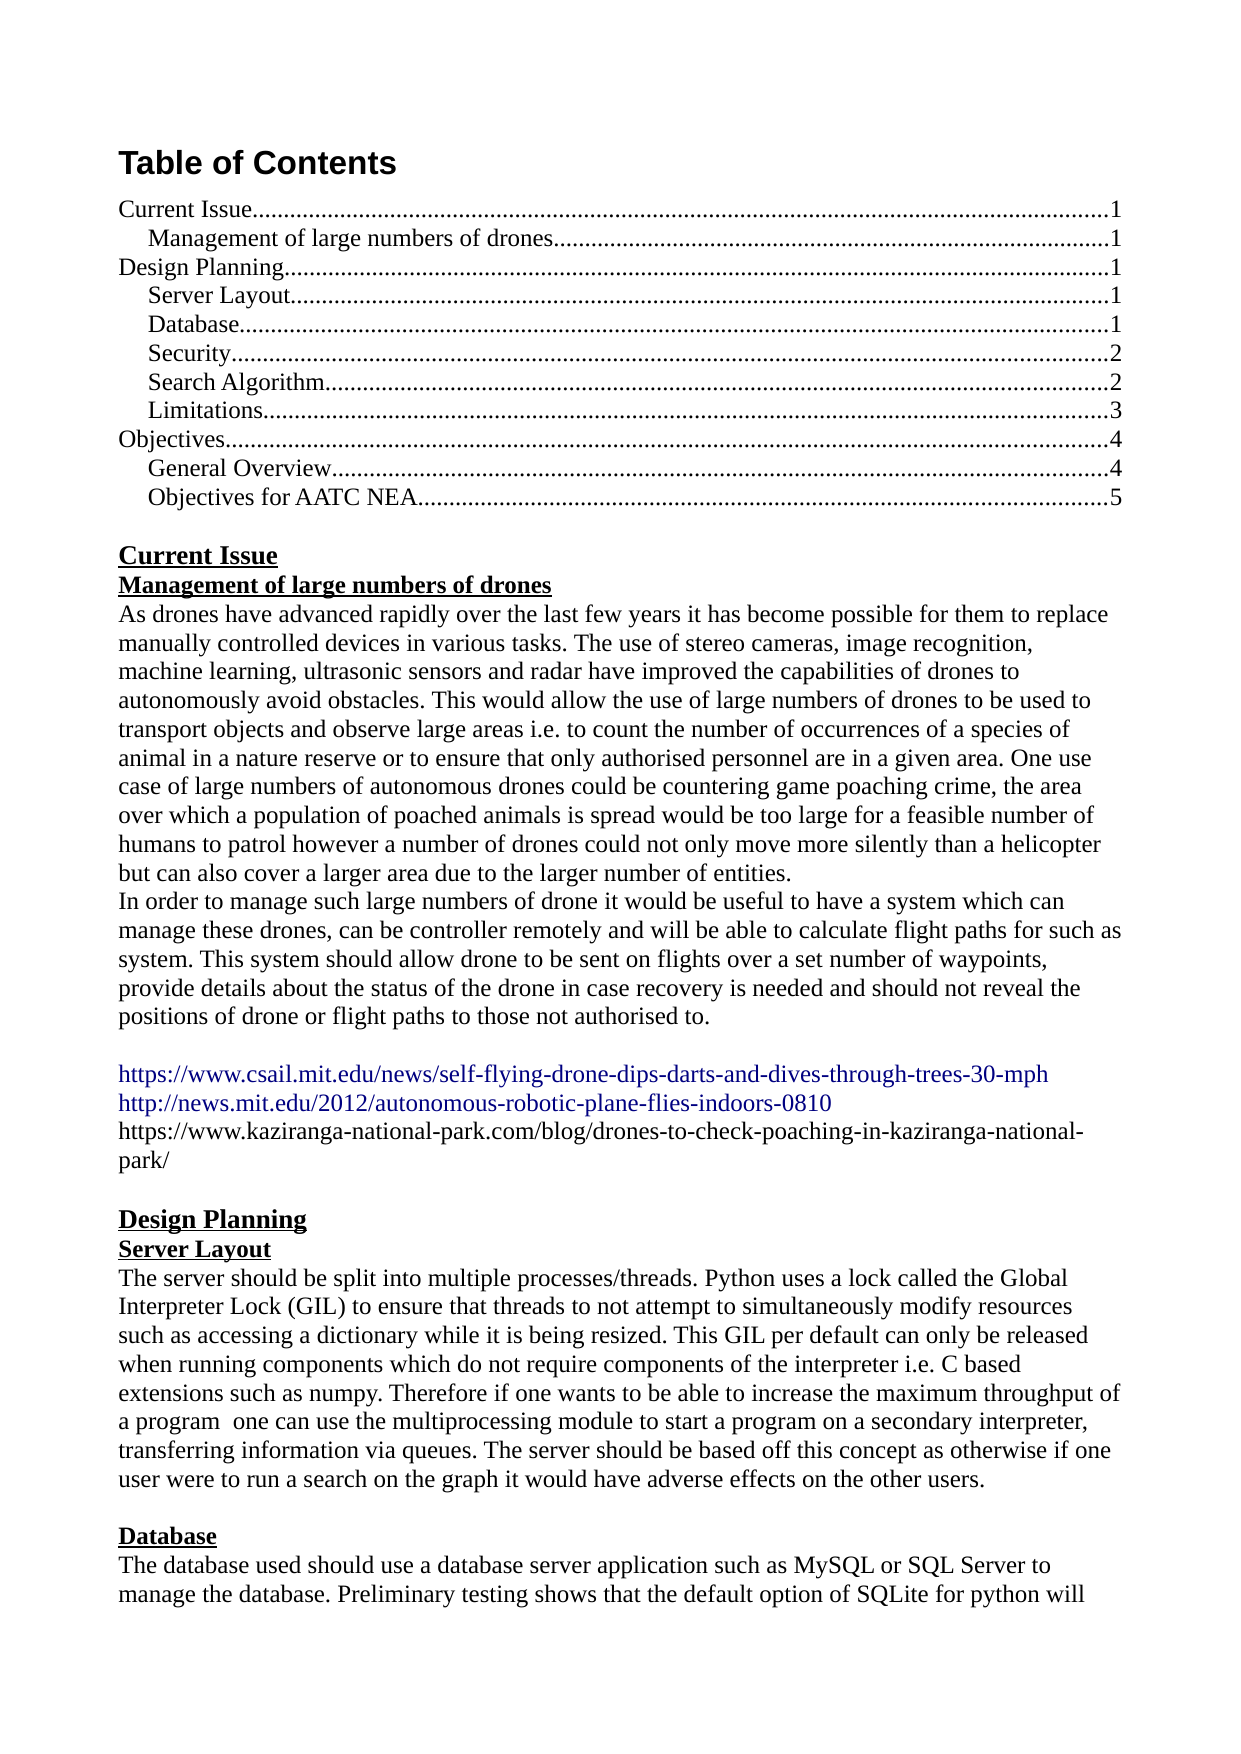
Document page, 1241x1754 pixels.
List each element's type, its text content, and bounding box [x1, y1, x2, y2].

text Security 2 [148, 338, 1122, 367]
text The server should be split into multiple processes/threads. Python uses a lock called the Global Interpreter Lock (GIL) to ensure that threads to not attempt to simultaneously modify resources such as accessing a dictionary while it is being resized. This GIL per default can only be released when running components which do not require components of the interpreter i.e. C based extensions such as numpy. Therefore if one wants to be able to increase the maximum throughput of a program one can use the multiprocessing module to start a program on a secondary interpreter, transferring information via queues. The server should be based off this concept as otherwise if one user were to run a search on the graph it would have adverse effects on the other users. [118, 1263, 1122, 1493]
text Current Issue 1 [118, 194, 1122, 223]
text As drones have advanced rapidly over the last few years it has become possible for them to replace manually controlled devices in various tasks. The use of stereo cameras, image recognition, machine learning, ultrasonic sensors and radar have improved the capabilities of drones to autonomously avoid obstacles. This would allow the use of large numbers of drones to be used to transport objects and observe large areas i.e. to count the number of occurrences of a species of animal in a nature reserve or to ensure that only authorised personnel are in a given area. One use case of large numbers of autonomous drones could be countering game poaching crime, the area over which a population of poached animals is spread would be too large for a feasible number of humans to patrol however a number of drones could not only move more silently than a helicopter but can also cover a larger area due to the larger number of entities. [118, 599, 1122, 886]
text Limitations 3 [148, 395, 1122, 424]
text Server Layout [118, 1234, 1122, 1263]
text Management of large numbers of drones [118, 570, 1122, 599]
text Current Issue [118, 539, 1122, 570]
text Management of large numbers of drones 1 [148, 223, 1122, 252]
text General Overview 4 [148, 453, 1122, 482]
text Search Algorithm 2 [148, 367, 1122, 395]
text Objectives for AATC NEA 5 [148, 482, 1122, 510]
text Database [118, 1521, 1122, 1550]
text Design Planning [118, 1203, 1122, 1234]
text Objectives 4 [118, 424, 1122, 453]
text https://www.kaziranga-national-park.com/blog/drones-to-check-poaching-in-kaziranga-national-park/ [118, 1116, 1122, 1174]
text Database 1 [148, 309, 1122, 338]
text Server Layout 1 [148, 280, 1122, 309]
text http://news.mit.edu/2012/autonomous-robotic-plane-flies-indoors-0810 [118, 1088, 1122, 1116]
text Design Planning 1 [118, 252, 1122, 280]
text The database used should use a database server application such as MySQL or SQL Server to manage the database. Preliminary testing shows that the default option of SQLite for python will [118, 1550, 1122, 1608]
text https://www.csail.mit.edu/news/self-flying-drone-dips-darts-and-dives-through-trees-30-mph [118, 1059, 1122, 1088]
text In order to manage such large numbers of drone it would be useful to have a system which can manage these drones, can be controller remotely and will be able to calculate flight paths for such as system. This system should allow drone to be sent on flights over a set number of waypoints, provide details about the status of the drone in case recovery is needed and should not reveal the positions of drone or flight paths to those not authorised to. [118, 886, 1122, 1030]
subtitle Table of Contents [118, 143, 1122, 182]
